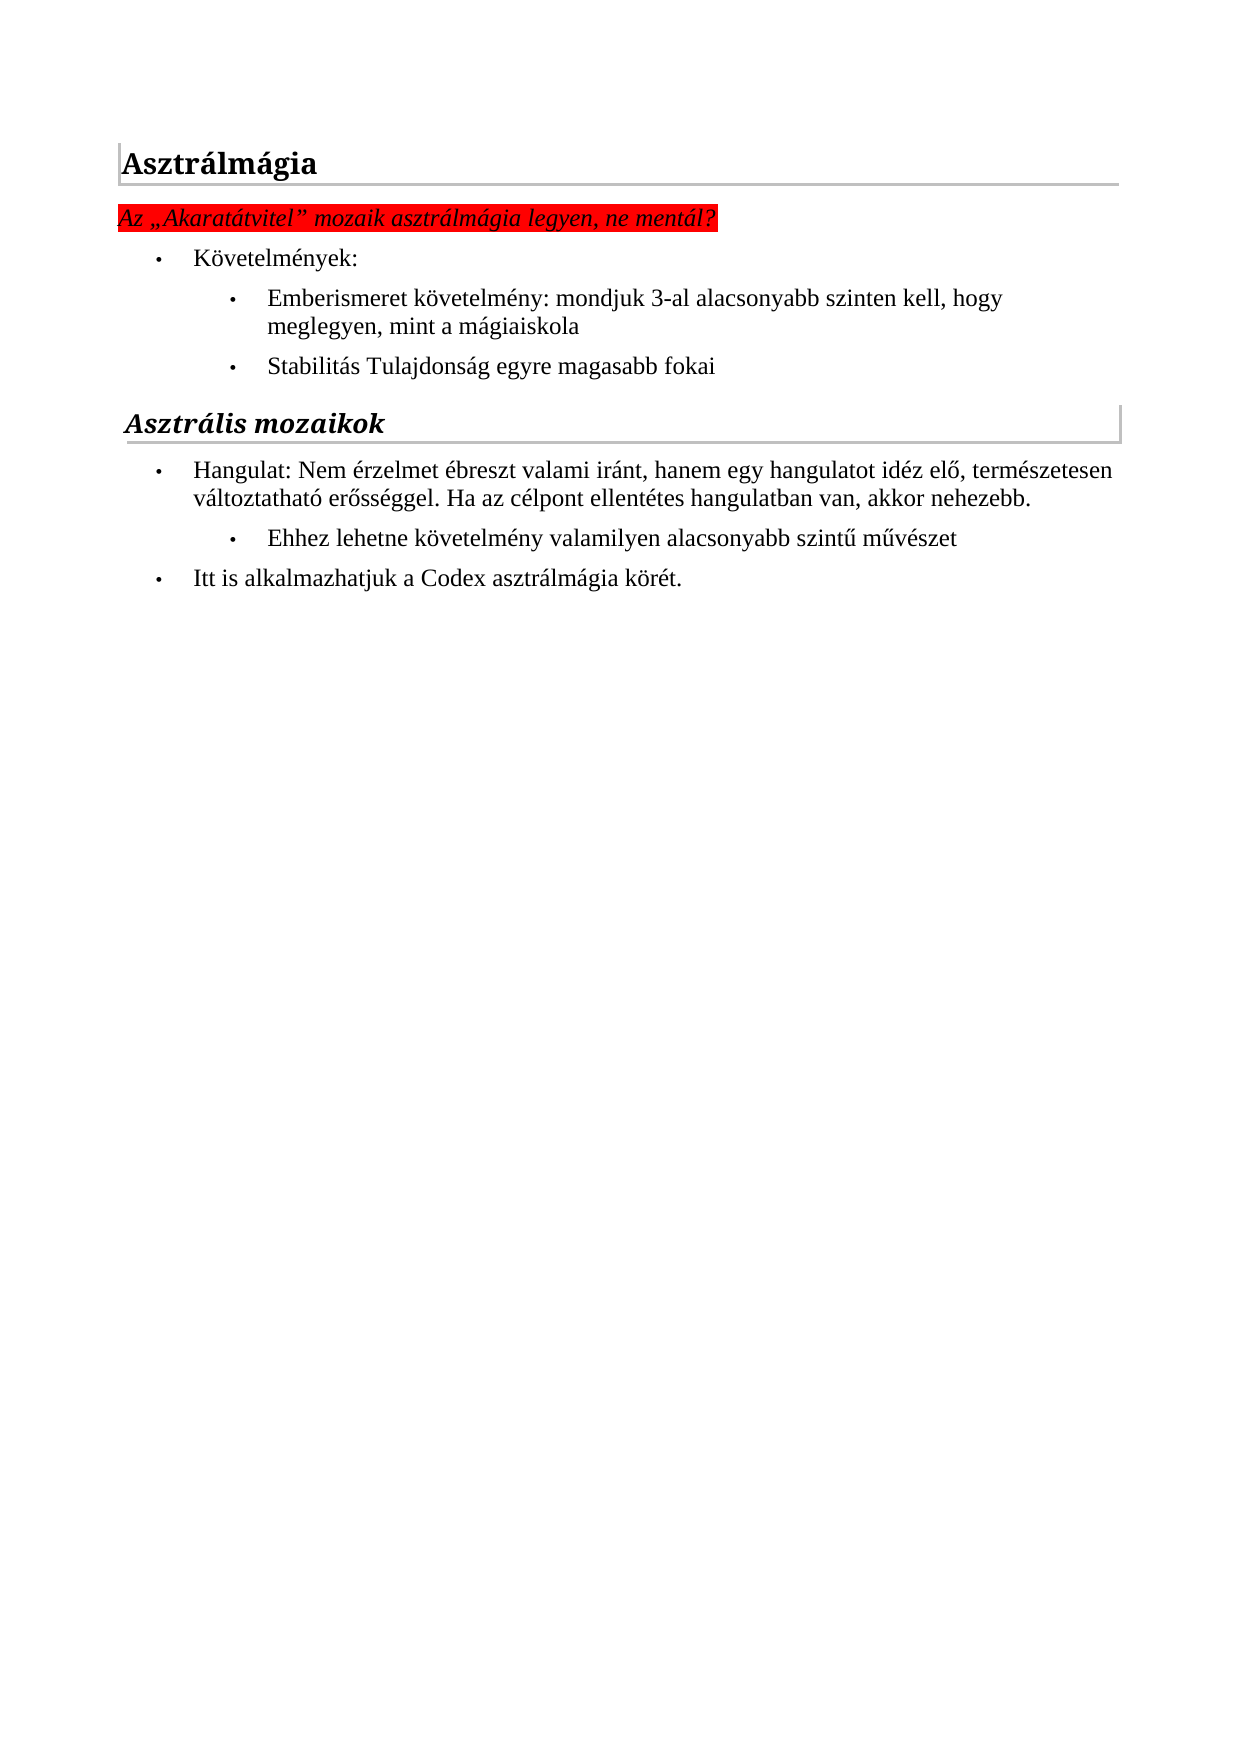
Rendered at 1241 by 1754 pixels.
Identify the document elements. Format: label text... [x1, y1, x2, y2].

text Az „Akaratátvitel” mozaik asztrálmágia legyen, ne mentál? [118, 204, 1122, 232]
list Emberismeret követelmény: mondjuk 3-al alacsonyabb szinten kell, hogy meglegyen, mint a mágiaiskola [229, 284, 1122, 340]
list Itt is alkalmazhatjuk a Codex asztrálmágia körét. [156, 564, 1122, 592]
list Követelmények: [156, 244, 1122, 272]
list Hangulat: Nem érzelmet ébreszt valami iránt, hanem egy hangulatot idéz elő, természetesen változtatható erősséggel. Ha az célpont ellentétes hangulatban van, akkor nehezebb. [156, 456, 1122, 512]
list Stabilitás Tulajdonság egyre magasabb fokai [229, 352, 1122, 380]
list Ehhez lehetne követelmény valamilyen alacsonyabb szintű művészet [229, 524, 1122, 552]
subtitle Asztrálmágia [121, 143, 1122, 183]
subtitle Asztrális mozaikok [124, 405, 1119, 441]
